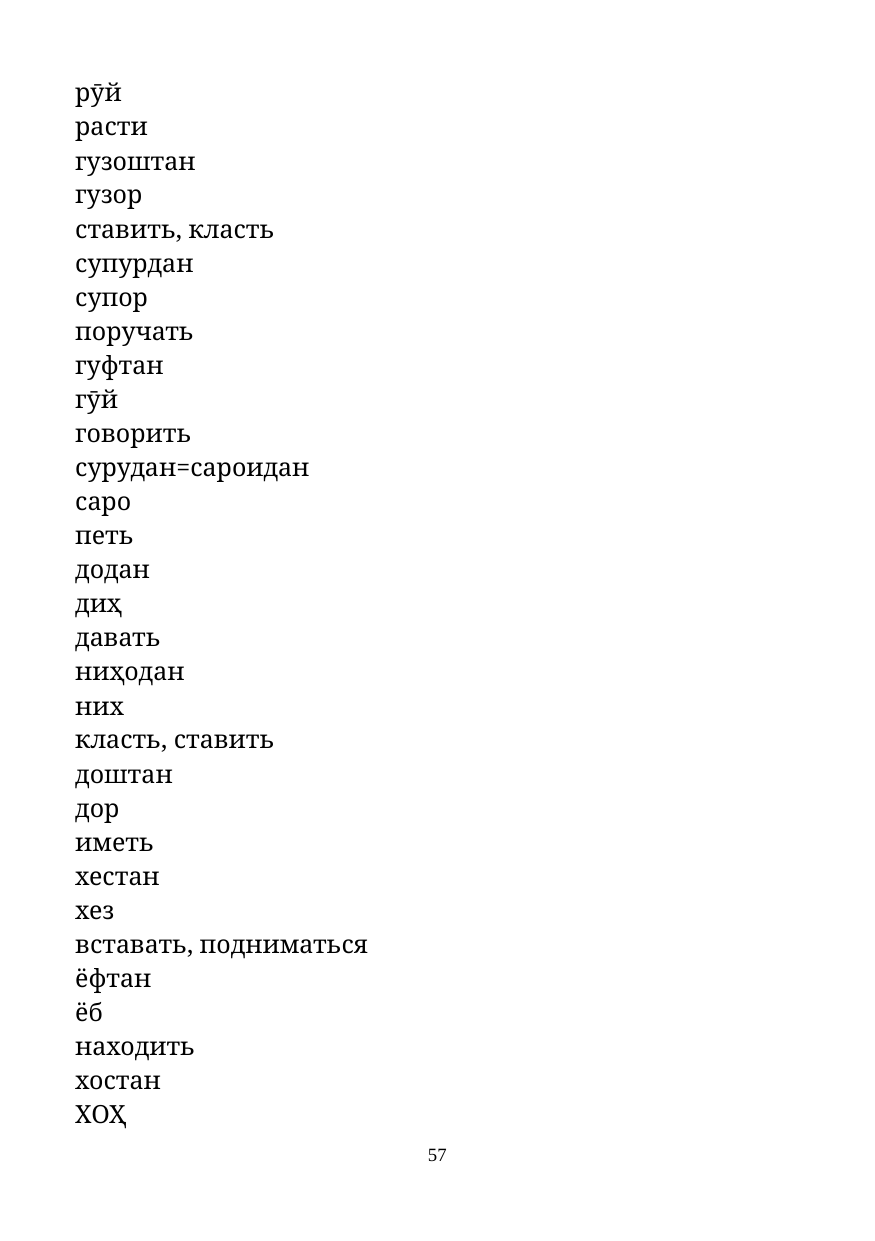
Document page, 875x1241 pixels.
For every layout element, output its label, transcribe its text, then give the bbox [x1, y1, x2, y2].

text класть, ставить [75, 722, 799, 756]
text диҳ [75, 586, 799, 620]
text ниҳодан [75, 654, 799, 688]
text хестан [75, 858, 799, 892]
text гӯй [75, 382, 799, 416]
text гузор [75, 177, 799, 211]
text capo [75, 484, 799, 518]
text поручать [75, 313, 799, 347]
text иметь [75, 824, 799, 858]
text ХОҲ [75, 1097, 799, 1131]
text доштан [75, 756, 799, 790]
text супурдан [75, 245, 799, 279]
text дор [75, 790, 799, 824]
text находить [75, 1029, 799, 1063]
text сурудан=сароидан [75, 450, 799, 484]
text ёфтан [75, 961, 799, 995]
text них [75, 688, 799, 722]
text рӯй [75, 75, 799, 109]
text додан [75, 552, 799, 586]
text хостан [75, 1063, 799, 1097]
text гузоштан [75, 143, 799, 177]
text говорить [75, 416, 799, 450]
text давать [75, 620, 799, 654]
text ёб [75, 995, 799, 1029]
text хез [75, 892, 799, 927]
text супор [75, 279, 799, 313]
text петь [75, 518, 799, 552]
text ставить, класть [75, 211, 799, 245]
text гуфтан [75, 347, 799, 382]
text расти [75, 109, 799, 143]
text вставать, подниматься [75, 927, 799, 961]
